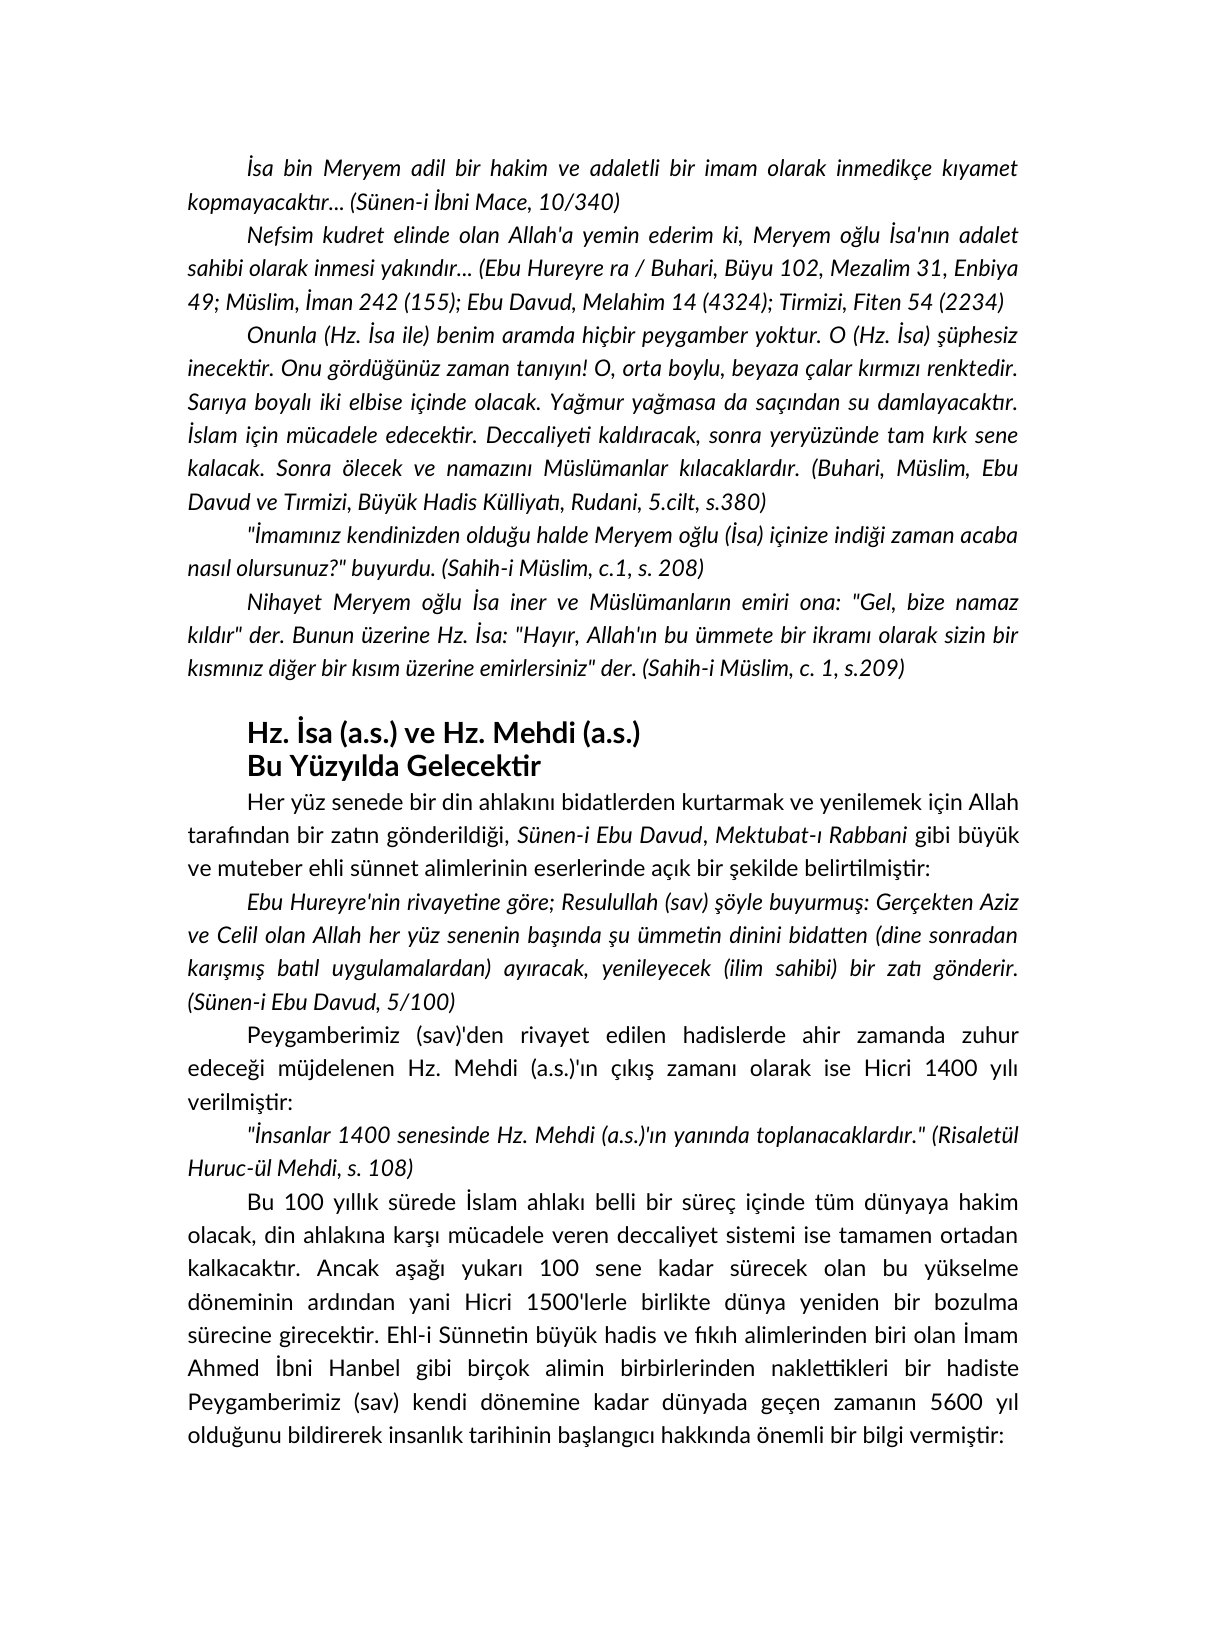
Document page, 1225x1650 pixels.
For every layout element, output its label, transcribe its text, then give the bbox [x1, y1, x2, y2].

text "İnsanlar 1400 senesinde Hz. Mehdi (a.s.)'ın yanında toplanacaklardır." (Risaletül Huruc-ül Mehdi, s. 108) [187, 1117, 1020, 1183]
text Nefsim kudret elinde olan Allah'a yemin ederim ki, Meryem oğlu İsa'nın adalet sahibi olarak inmesi yakındır... (Ebu Hureyre ra / Buhari, Büyu 102, Mezalim 31, Enbiya 49; Müslim, İman 242 (155); Ebu Davud, Melahim 14 (4324); Tirmizi, Fiten 54 (2234) [187, 217, 1020, 317]
text Bu 100 yıllık sürede İslam ahlakı belli bir süreç içinde tüm dünyaya hakim olacak, din ahlakına karşı mücadele veren deccaliyet sistemi ise tamamen ortadan kalkacaktır. Ancak aşağı yukarı 100 sene kadar sürecek olan bu yükselme döneminin ardından yani Hicri 1500'lerle birlikte dünya yeniden bir bozulma sürecine girecektir. Ehl-i Sünnetin büyük hadis ve fıkıh alimlerinden biri olan İmam Ahmed İbni Hanbel gibi birçok alimin birbirlerinden naklettikleri bir hadiste Peygamberimiz (sav) kendi dönemine kadar dünyada geçen zamanın 5600 yıl olduğunu bildirerek insanlık tarihinin başlangıcı hakkında önemli bir bilgi vermiştir: [187, 1183, 1020, 1450]
text "İmamınız kendinizden olduğu halde Meryem oğlu (İsa) içinize indiği zaman acaba nasıl olursunuz?" buyurdu. (Sahih-i Müslim, c.1, s. 208) [187, 517, 1020, 583]
text Ebu Hureyre'nin rivayetine göre; Resulullah (sav) şöyle buyurmuş: Gerçekten Aziz ve Celil olan Allah her yüz senenin başında şu ümmetin dinini bidatten (dine sonradan karışmış batıl uygulamalardan) ayıracak, yenileyecek (ilim sahibi) bir zatı gönderir. (Sünen-i Ebu Davud, 5/100) [187, 883, 1020, 1017]
text İsa bin Meryem adil bir hakim ve adaletli bir imam olarak inmedikçe kıyamet kopmayacaktır... (Sünen-i İbni Mace, 10/340) [187, 150, 1020, 217]
text Onunla (Hz. İsa ile) benim aramda hiçbir peygamber yoktur. O (Hz. İsa) şüphesiz inecektir. Onu gördüğünüz zaman tanıyın! O, orta boylu, beyaza çalar kırmızı renktedir. Sarıya boyalı iki elbise içinde olacak. Yağmur yağmasa da saçından su damlayacaktır. İslam için mücadele edecektir. Deccaliyeti kaldıracak, sonra yeryüzünde tam kırk sene kalacak. Sonra ölecek ve namazını Müslümanlar kılacaklardır. (Buhari, Müslim, Ebu Davud ve Tırmizi, Büyük Hadis Külliyatı, Rudani, 5.cilt, s.380) [187, 317, 1020, 517]
text Peygamberimiz (sav)'den rivayet edilen hadislerde ahir zamanda zuhur edeceği müjdelenen Hz. Mehdi (a.s.)'ın çıkış zamanı olarak ise Hicri 1400 yılı verilmiştir: [187, 1017, 1020, 1117]
text Nihayet Meryem oğlu İsa iner ve Müslümanların emiri ona: "Gel, bize namaz kıldır" der. Bunun üzerine Hz. İsa: "Hayır, Allah'ın bu ümmete bir ikramı olarak sizin bir kısmınız diğer bir kısım üzerine emirlersiniz" der. (Sahih-i Müslim, c. 1, s.209) [187, 583, 1020, 683]
text Bu Yüzyılda Gelecektir [187, 750, 1020, 783]
text Her yüz senede bir din ahlakını bidatlerden kurtarmak ve yenilemek için Allah tarafından bir zatın gönderildiği, Sünen-i Ebu Davud, Mektubat-ı Rabbani gibi büyük ve muteber ehli sünnet alimlerinin eserlerinde açık bir şekilde belirtilmiştir: [187, 783, 1020, 883]
text Hz. İsa (a.s.) ve Hz. Mehdi (a.s.) [187, 717, 1020, 750]
